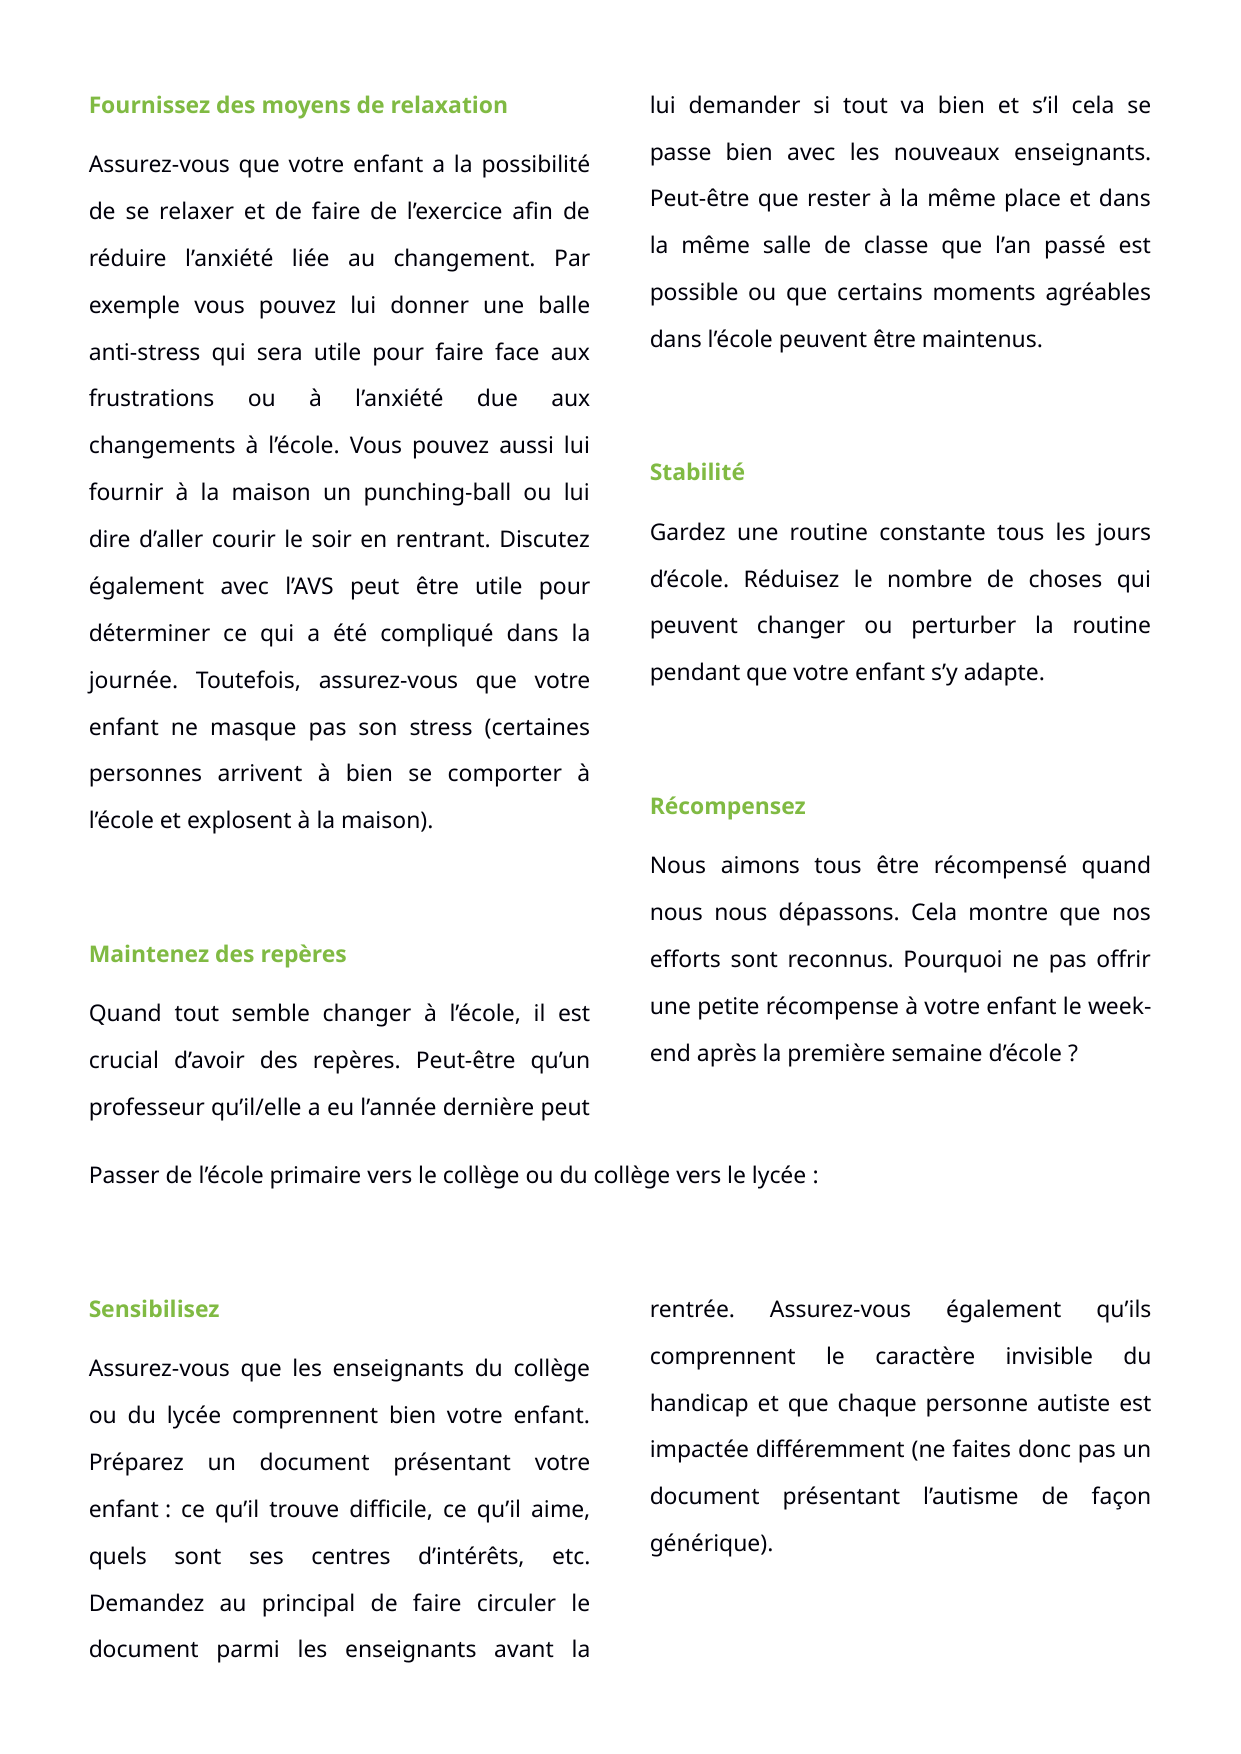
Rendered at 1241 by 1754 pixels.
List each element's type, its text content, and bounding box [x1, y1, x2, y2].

subtitle Stabilité [649, 456, 1152, 487]
text lui demander si tout va bien et s’il cela se passe bien avec les nouveaux enseignants. Peut-être que rester à la même place et dans la même salle de classe que l’an passé est possible ou que certains moments agréables dans l’école peuvent être maintenus. [649, 88, 1152, 354]
subtitle Sensibilisez [88, 1293, 591, 1324]
text Assurez-vous que votre enfant a la possibilité de se relaxer et de faire de l’exercice afin de réduire l’anxiété liée au changement. Par exemple vous pouvez lui donner une balle anti-stress qui sera utile pour faire face aux frustrations ou à l’anxiété due aux changements à l’école. Vous pouvez aussi lui fournir à la maison un punching-ball ou lui dire d’aller courir le soir en rentrant. Discutez également avec l’AVS peut être utile pour déterminer ce qui a été compliqué dans la journée. Toutefois, assurez-vous que votre enfant ne masque pas son stress (certaines personnes arrivent à bien se comporter à l’école et explosent à la maison). [88, 148, 591, 835]
text Quand tout semble changer à l’école, il est crucial d’avoir des repères. Peut-être qu’un professeur qu’il/elle a eu l’année dernière peut [88, 997, 591, 1122]
text Gardez une routine constante tous les jours d’école. Réduisez le nombre de choses qui peuvent changer ou perturber la routine pendant que votre enfant s’y adapte. [649, 516, 1152, 687]
text rentrée. Assurez-vous également qu’ils comprennent le caractère invisible du handicap et que chaque personne autiste est impactée différemment (ne faites donc pas un document présentant l’autisme de façon générique). [649, 1293, 1152, 1558]
subtitle Fournissez des moyens de relaxation [88, 88, 591, 120]
subtitle Maintenez des repères [88, 937, 591, 969]
text Nous aimons tous être récompensé quand nous nous dépassons. Cela montre que nos efforts sont reconnus. Pourquoi ne pas offrir une petite récompense à votre enfant le week-end après la première semaine d’école ? [649, 849, 1152, 1068]
text Passer de l’école primaire vers le collège ou du collège vers le lycée : [88, 1159, 1152, 1191]
subtitle Récompensez [649, 789, 1152, 821]
text Assurez-vous que les enseignants du collège ou du lycée comprennent bien votre enfant. Préparez un document présentant votre enfant : ce qu’il trouve difficile, ce qu’il aime, quels sont ses centres d’intérêts, etc. Demandez au principal de faire circuler le document parmi les enseignants avant la [88, 1352, 591, 1664]
